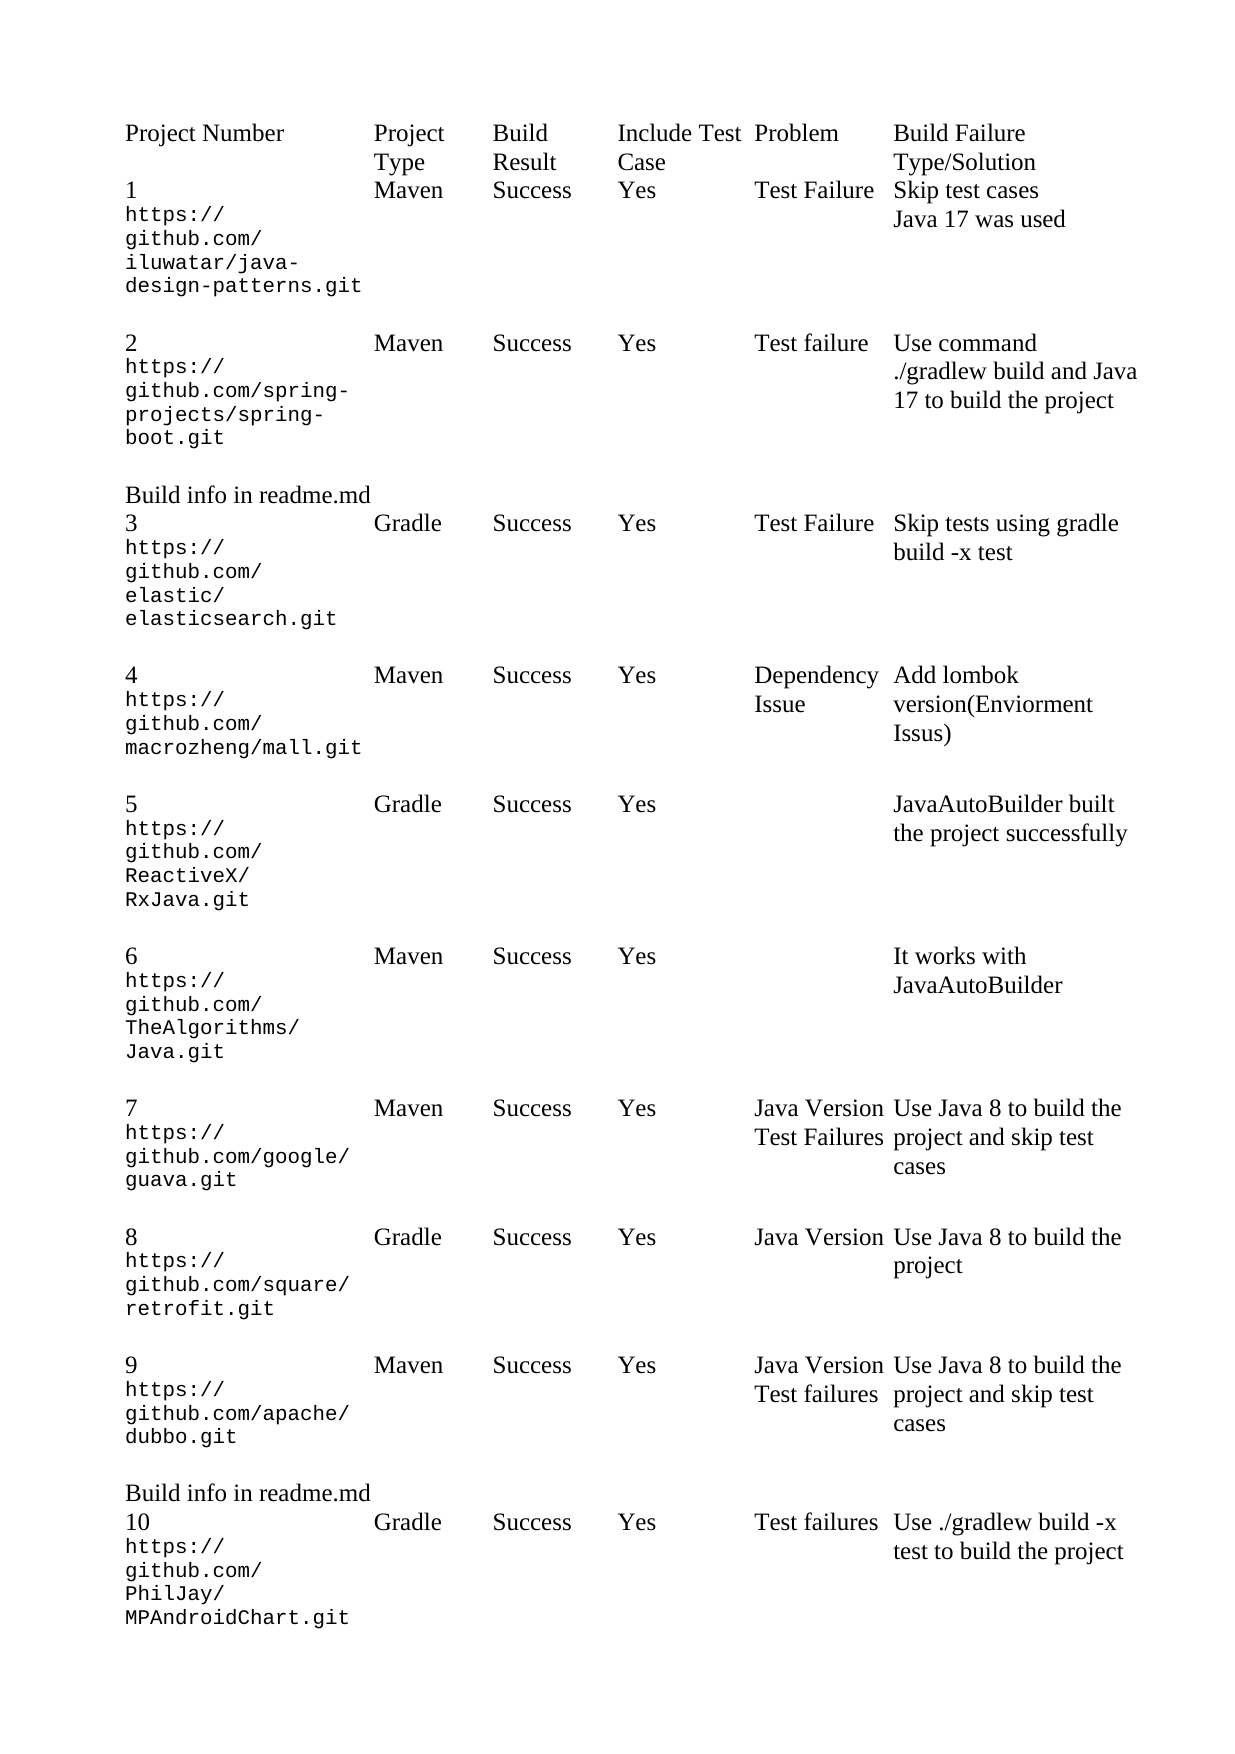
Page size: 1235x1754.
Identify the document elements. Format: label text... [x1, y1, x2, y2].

table_cell Add lombok version(Enviorment Issus) [893, 661, 1145, 789]
table_cell Success [493, 1222, 617, 1350]
table_cell Success [493, 789, 617, 941]
table_cell Success [493, 941, 617, 1093]
table_cell 3 https://github.com/elastic/elasticsearch.git [125, 509, 374, 661]
table_cell 5 https://github.com/ReactiveX/RxJava.git [125, 789, 374, 941]
table_cell Yes [617, 509, 754, 661]
table_cell Success [493, 1350, 617, 1507]
table_cell Yes [617, 1093, 754, 1222]
table_cell Maven [374, 661, 492, 789]
table_cell Maven [374, 1350, 492, 1507]
table_header Build Failure Type/Solution [893, 118, 1145, 176]
table_cell Gradle [374, 1222, 492, 1350]
table_cell Java Version Test Failures [754, 1093, 893, 1222]
table_cell Maven [374, 176, 492, 328]
table_cell Use ./gradlew build -x test to build the project [893, 1507, 1145, 1631]
table_cell Gradle [374, 789, 492, 941]
table_cell Skip tests using gradle build -x test [893, 509, 1145, 661]
table_cell Test Failure [754, 509, 893, 661]
table_cell 2 https://github.com/spring-projects/spring-boot.git Build info in readme.md [125, 328, 374, 508]
table_cell Success [493, 1507, 617, 1631]
table_header Problem [754, 118, 893, 176]
table_cell JavaAutoBuilder built the project successfully [893, 789, 1145, 941]
table_cell 4 https://github.com/macrozheng/mall.git [125, 661, 374, 789]
table_cell Yes [617, 1350, 754, 1507]
table_header Include Test Case [617, 118, 754, 176]
table_cell [754, 941, 893, 1093]
table_cell Yes [617, 176, 754, 328]
table_cell Java Version Test failures [754, 1350, 893, 1507]
table_cell 1 https://github.com/iluwatar/java-design-patterns.git [125, 176, 374, 328]
table_cell 9 https://github.com/apache/dubbo.git Build info in readme.md [125, 1350, 374, 1507]
table_cell Success [493, 1093, 617, 1222]
table_cell 8 https://github.com/square/retrofit.git [125, 1222, 374, 1350]
table_cell 7 https://github.com/google/guava.git [125, 1093, 374, 1222]
table_cell Yes [617, 661, 754, 789]
table_header Project Number [125, 118, 374, 176]
table_cell Java Version [754, 1222, 893, 1350]
table_cell Success [493, 176, 617, 328]
table_cell Maven [374, 1093, 492, 1222]
table_cell Success [493, 328, 617, 508]
table_cell Yes [617, 1222, 754, 1350]
table_cell Use Java 8 to build the project and skip test cases [893, 1350, 1145, 1507]
table_cell 6 https://github.com/TheAlgorithms/Java.git [125, 941, 374, 1093]
table_cell Yes [617, 941, 754, 1093]
table_cell Use Java 8 to build the project [893, 1222, 1145, 1350]
table_header Project Type [374, 118, 492, 176]
table_cell Skip test cases Java 17 was used [893, 176, 1145, 328]
table_cell [754, 789, 893, 941]
table_cell Yes [617, 789, 754, 941]
table_cell Test Failure [754, 176, 893, 328]
table_cell Gradle [374, 1507, 492, 1631]
table_cell Success [493, 509, 617, 661]
table_cell Test failure [754, 328, 893, 508]
table_cell Use Java 8 to build the project and skip test cases [893, 1093, 1145, 1222]
table_cell Yes [617, 328, 754, 508]
table_cell Use command ./gradlew build and Java 17 to build the project [893, 328, 1145, 508]
table_cell Gradle [374, 509, 492, 661]
table_cell Dependency Issue [754, 661, 893, 789]
table_cell Success [493, 661, 617, 789]
table_header Build Result [493, 118, 617, 176]
table_cell Maven [374, 941, 492, 1093]
table_cell Maven [374, 328, 492, 508]
table_cell Test failures [754, 1507, 893, 1631]
table_cell 10 https://github.com/PhilJay/MPAndroidChart.git [125, 1507, 374, 1631]
table_cell Yes [617, 1507, 754, 1631]
table_cell It works with JavaAutoBuilder [893, 941, 1145, 1093]
